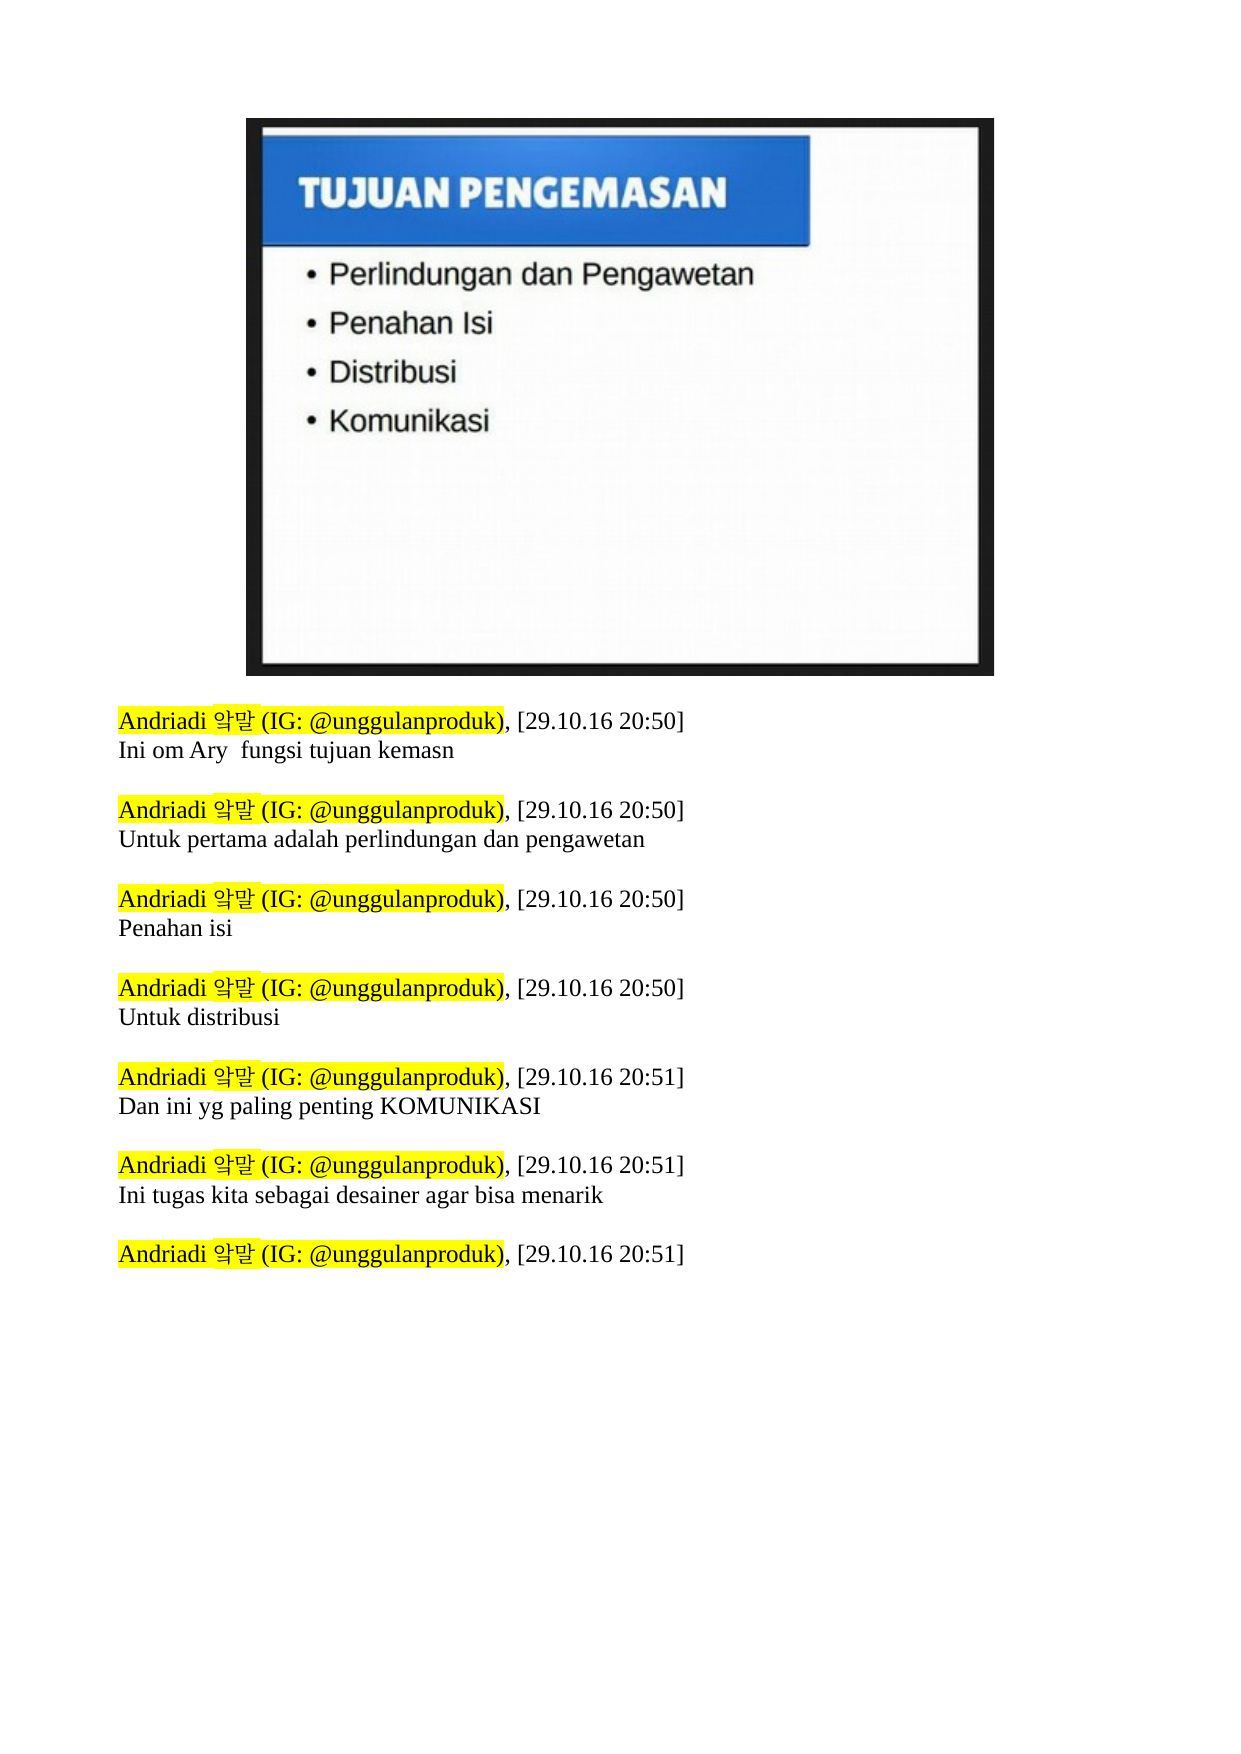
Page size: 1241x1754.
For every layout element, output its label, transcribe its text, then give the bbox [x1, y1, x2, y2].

text Penahan isi [118, 913, 1122, 942]
text Untuk distribusi [118, 1002, 1122, 1031]
text Ini tugas kita sebagai desainer agar bisa menarik [118, 1180, 1122, 1209]
text Andriadi 앜말 (IG: @unggulanproduk), [29.10.16 20:51] [118, 1238, 1122, 1269]
text Andriadi 앜말 (IG: @unggulanproduk), [29.10.16 20:50] [118, 971, 1122, 1002]
text Andriadi 앜말 (IG: @unggulanproduk), [29.10.16 20:51] [118, 1149, 1122, 1180]
picture [246, 118, 995, 676]
text Dan ini yg paling penting KOMUNIKASI [118, 1091, 1122, 1120]
text Ini om Ary fungsi tujuan kemasn [118, 735, 1122, 764]
text Andriadi 앜말 (IG: @unggulanproduk), [29.10.16 20:50] [118, 704, 1122, 735]
text Andriadi 앜말 (IG: @unggulanproduk), [29.10.16 20:51] [118, 1060, 1122, 1091]
text Andriadi 앜말 (IG: @unggulanproduk), [29.10.16 20:50] [118, 793, 1122, 824]
text Untuk pertama adalah perlindungan dan pengawetan [118, 824, 1122, 853]
text Andriadi 앜말 (IG: @unggulanproduk), [29.10.16 20:50] [118, 882, 1122, 913]
